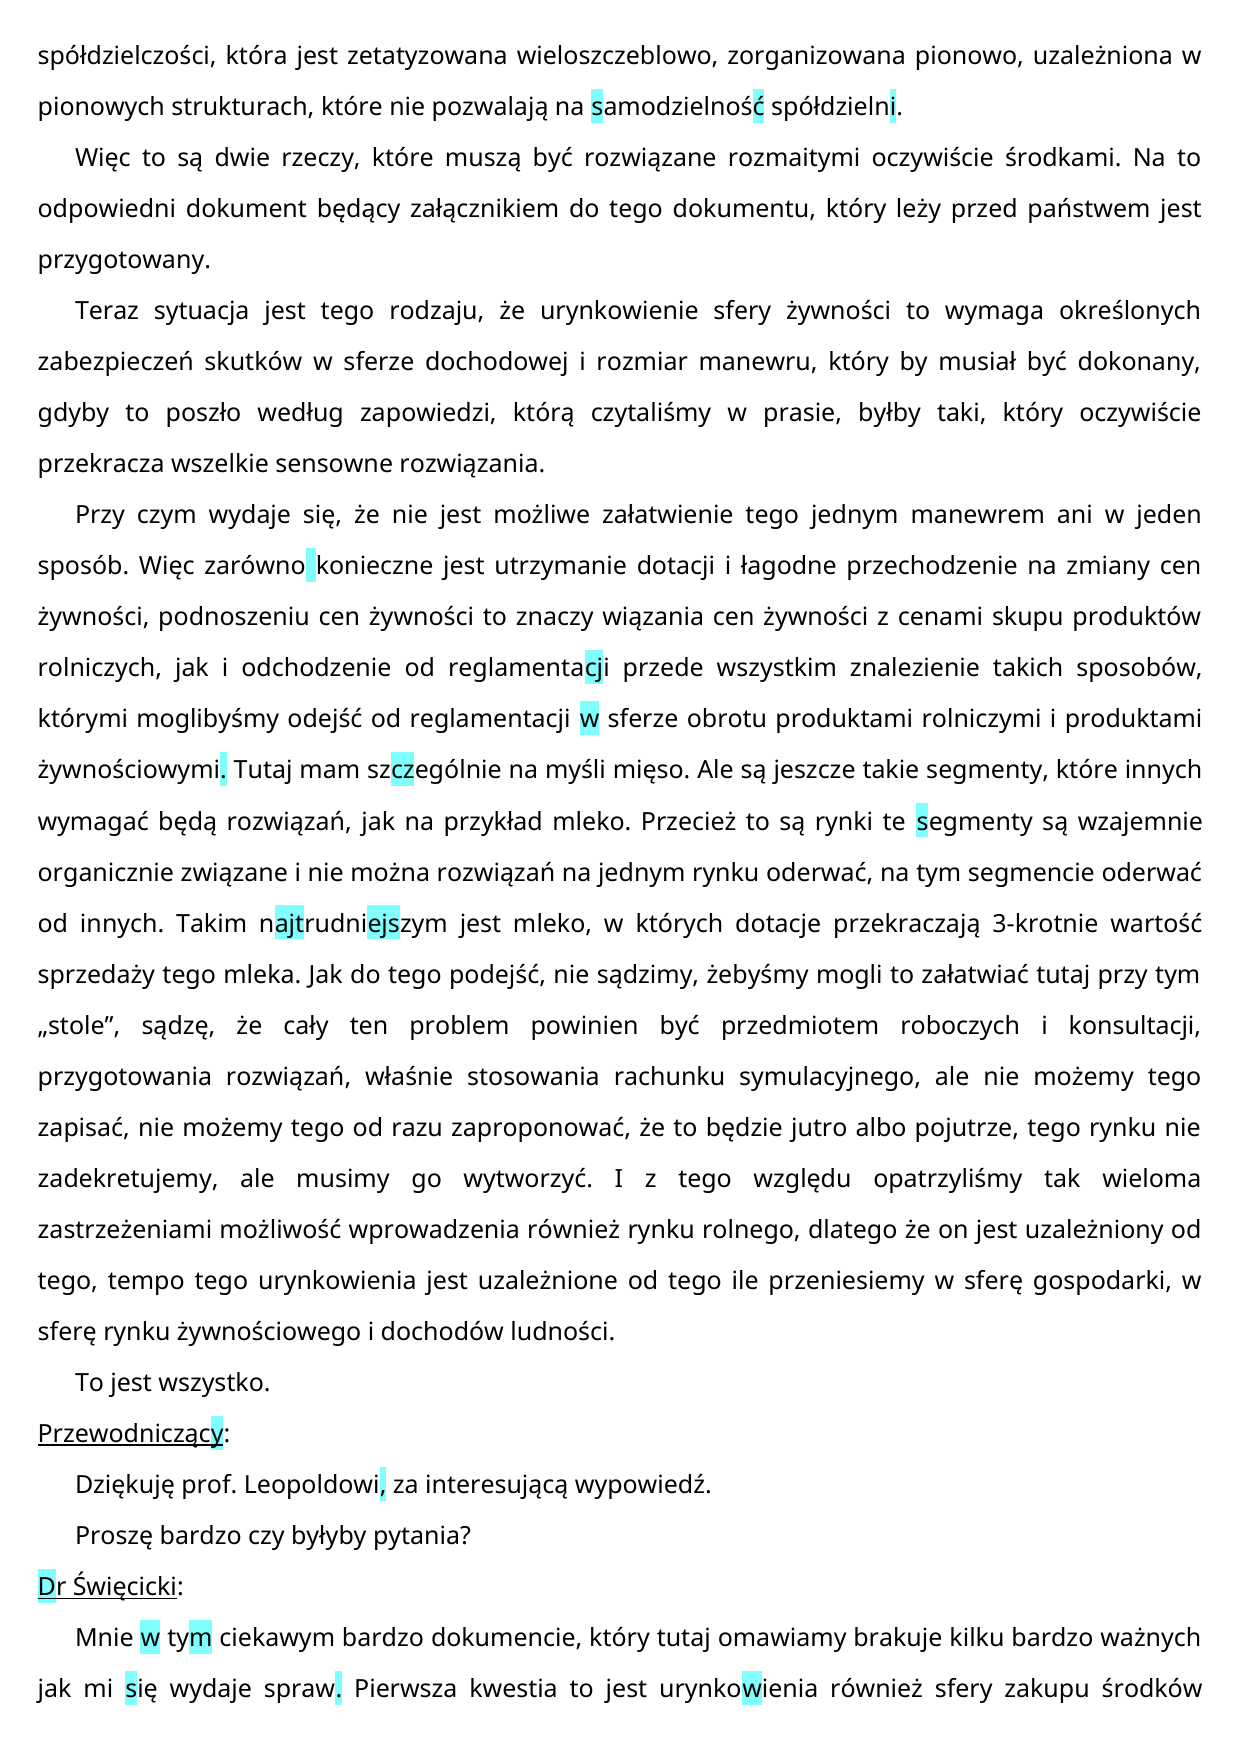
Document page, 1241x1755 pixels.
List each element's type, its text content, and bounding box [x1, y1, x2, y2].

text Więc to są dwie rzeczy, które muszą być rozwiązane rozmaitymi oczywiście środkami. Na to odpowiedni dokument będący załącznikiem do tego dokumentu, który leży przed państwem jest przygotowany. [37, 139, 1203, 276]
text To jest wszystko. [37, 1364, 1203, 1399]
text Dr Święcicki: [37, 1569, 1203, 1603]
text Proszę bardzo czy byłyby pytania? [37, 1518, 1203, 1552]
text Dziękuję prof. Leopoldowi, za interesującą wypowiedź. [37, 1467, 1203, 1501]
text Mnie w tym ciekawym bardzo dokumencie, który tutaj omawiamy brakuje kilku bardzo ważnych jak mi się wydaje spraw. Pierwsza kwestia to jest urynkowienia również sfery zakupu środków [37, 1620, 1203, 1705]
text Teraz sytuacja jest tego rodzaju, że urynkowienie sfery żywności to wymaga określonych zabezpieczeń skutków w sferze dochodowej i rozmiar manewru, który by musiał być dokonany, gdyby to poszło według zapowiedzi, którą czytaliśmy w prasie, byłby taki, który oczywiście przekracza wszelkie sensowne rozwiązania. [37, 293, 1203, 480]
text spółdzielczości, która jest zetatyzowana wieloszczeblowo, zorganizowana pionowo, uzależniona w pionowych strukturach, które nie pozwalają na samodzielność spółdzielni. [37, 37, 1203, 123]
text Przy czym wydaje się, że nie jest możliwe załatwienie tego jednym manewrem ani w jeden sposób. Więc zarówno konieczne jest utrzymanie dotacji i łagodne przechodzenie na zmiany cen żywności, podnoszeniu cen żywności to znaczy wiązania cen żywności z cenami skupu produktów rolniczych, jak i odchodzenie od reglamentacji przede wszystkim znalezienie takich sposobów, którymi moglibyśmy odejść od reglamentacji w sferze obrotu produktami rolniczymi i produktami żywnościowymi. Tutaj mam szczególnie na myśli mięso. Ale są jeszcze takie segmenty, które innych wymagać będą rozwiązań, jak na przykład mleko. Przecież to są rynki te segmenty są wzajemnie organicznie związane i nie można rozwiązań na jednym rynku oderwać, na tym segmencie oderwać od innych. Takim najtrudniejszym jest mleko, w których dotacje przekraczają 3-krotnie wartość sprzedaży tego mleka. Jak do tego podejść, nie sądzimy, żebyśmy mogli to załatwiać tutaj przy tym „stole”, sądzę, że cały ten problem powinien być przedmiotem roboczych i konsultacji, przygotowania rozwiązań, właśnie stosowania rachunku symulacyjnego, ale nie możemy tego zapisać, nie możemy tego od razu zaproponować, że to będzie jutro albo pojutrze, tego rynku nie zadekretujemy, ale musimy go wytworzyć. I z tego względu opatrzyliśmy tak wieloma zastrzeżeniami możliwość wprowadzenia również rynku rolnego, dlatego że on jest uzależniony od tego, tempo tego urynkowienia jest uzależnione od tego ile przeniesiemy w sferę gospodarki, w sferę rynku żywnościowego i dochodów ludności. [37, 497, 1203, 1348]
text Przewodniczący: [37, 1416, 1203, 1450]
